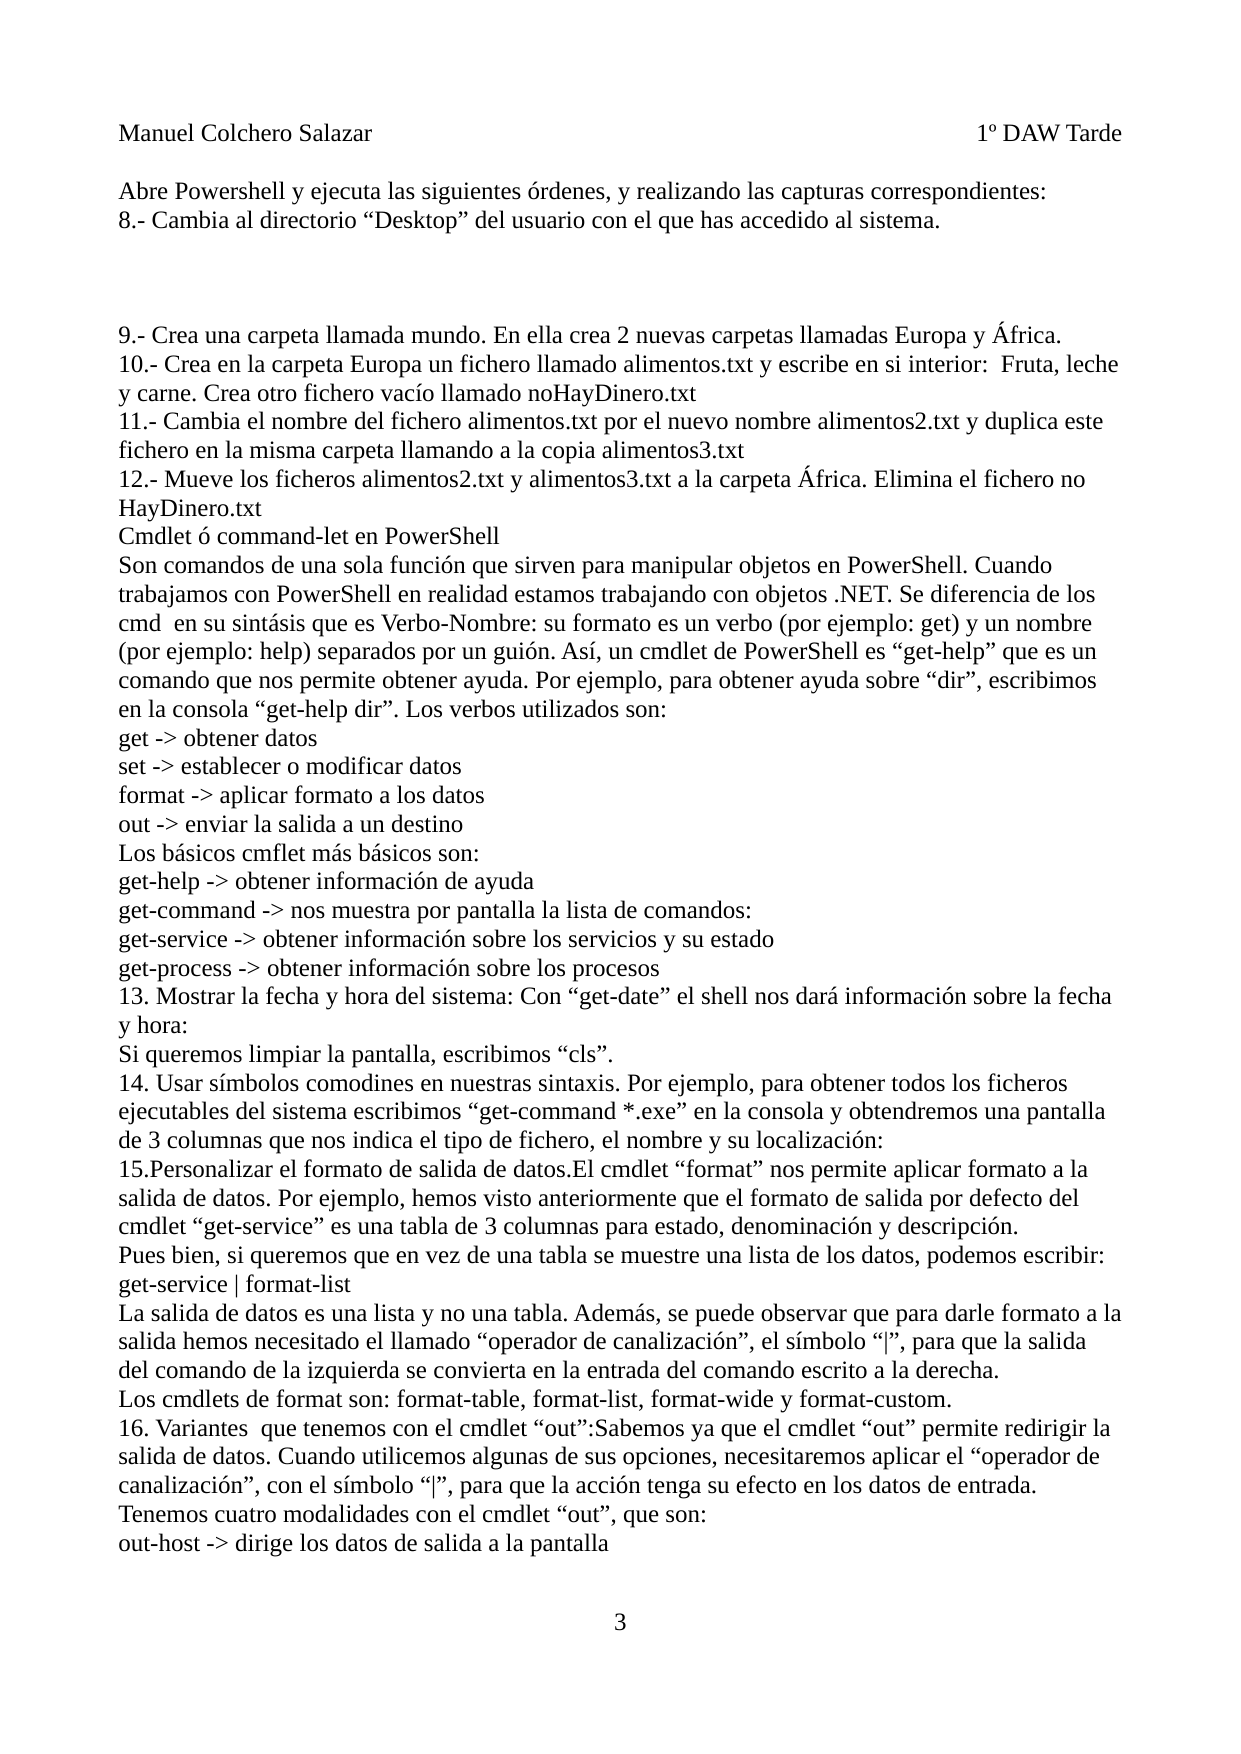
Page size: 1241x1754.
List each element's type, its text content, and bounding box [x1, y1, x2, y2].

text Pues bien, si queremos que en vez de una tabla se muestre una lista de los datos, podemos escribir: [118, 1240, 1122, 1269]
text get-service | format-list [118, 1269, 1122, 1298]
text get-command -> nos muestra por pantalla la lista de comandos: [118, 895, 1122, 924]
text 8.- Cambia al directorio “Desktop” del usuario con el que has accedido al sistema. [118, 205, 1122, 234]
text format -> aplicar formato a los datos [118, 780, 1122, 809]
text 14. Usar símbolos comodines en nuestras sintaxis. Por ejemplo, para obtener todos los ficheros ejecutables del sistema escribimos “get-command *.exe” en la consola y obtendremos una pantalla de 3 columnas que nos indica el tipo de fichero, el nombre y su localización: [118, 1068, 1122, 1154]
text 10.- Crea en la carpeta Europa un fichero llamado alimentos.txt y escribe en si interior: Fruta, leche y carne. Crea otro fichero vacío llamado noHayDinero.txt [118, 349, 1122, 406]
text set -> establecer o modificar datos [118, 751, 1122, 780]
text La salida de datos es una lista y no una tabla. Además, se puede observar que para darle formato a la salida hemos necesitado el llamado “operador de canalización”, el símbolo “|”, para que la salida del comando de la izquierda se convierta en la entrada del comando escrito a la derecha. [118, 1298, 1122, 1384]
text Los cmdlets de format son: format-table, format-list, format-wide y format-custom. [118, 1384, 1122, 1413]
text get-process -> obtener información sobre los procesos [118, 953, 1122, 981]
text Los básicos cmflet más básicos son: [118, 838, 1122, 866]
text 13. Mostrar la fecha y hora del sistema: Con “get-date” el shell nos dará información sobre la fecha y hora: [118, 981, 1122, 1039]
text Si queremos limpiar la pantalla, escribimos “cls”. [118, 1039, 1122, 1068]
text 9.- Crea una carpeta llamada mundo. En ella crea 2 nuevas carpetas llamadas Europa y África. [118, 320, 1122, 349]
text get -> obtener datos [118, 723, 1122, 751]
text Tenemos cuatro modalidades con el cmdlet “out”, que son: [118, 1499, 1122, 1528]
text get-help -> obtener información de ayuda [118, 866, 1122, 895]
text out -> enviar la salida a un destino [118, 809, 1122, 838]
text 11.- Cambia el nombre del fichero alimentos.txt por el nuevo nombre alimentos2.txt y duplica este fichero en la misma carpeta llamando a la copia alimentos3.txt [118, 406, 1122, 464]
text get-service -> obtener información sobre los servicios y su estado [118, 924, 1122, 953]
text Cmdlet ó command-let en PowerShell [118, 521, 1122, 550]
text Son comandos de una sola función que sirven para manipular objetos en PowerShell. Cuando trabajamos con PowerShell en realidad estamos trabajando con objetos .NET. Se diferencia de los cmd en su sintásis que es Verbo-Nombre: su formato es un verbo (por ejemplo: get) y un nombre (por ejemplo: help) separados por un guión. Así, un cmdlet de PowerShell es “get-help” que es un comando que nos permite obtener ayuda. Por ejemplo, para obtener ayuda sobre “dir”, escribimos en la consola “get-help dir”. Los verbos utilizados son: [118, 550, 1122, 723]
text 12.- Mueve los ficheros alimentos2.txt y alimentos3.txt a la carpeta África. Elimina el fichero no HayDinero.txt [118, 464, 1122, 521]
text out-host -> dirige los datos de salida a la pantalla [118, 1528, 1122, 1556]
text 16. Variantes que tenemos con el cmdlet “out”:Sabemos ya que el cmdlet “out” permite redirigir la salida de datos. Cuando utilicemos algunas de sus opciones, necesitaremos aplicar el “operador de canalización”, con el símbolo “|”, para que la acción tenga su efecto en los datos de entrada. [118, 1413, 1122, 1499]
text Abre Powershell y ejecuta las siguientes órdenes, y realizando las capturas correspondientes: [118, 176, 1122, 205]
text 15.Personalizar el formato de salida de datos.El cmdlet “format” nos permite aplicar formato a la salida de datos. Por ejemplo, hemos visto anteriormente que el formato de salida por defecto del cmdlet “get-service” es una tabla de 3 columnas para estado, denominación y descripción. [118, 1154, 1122, 1240]
